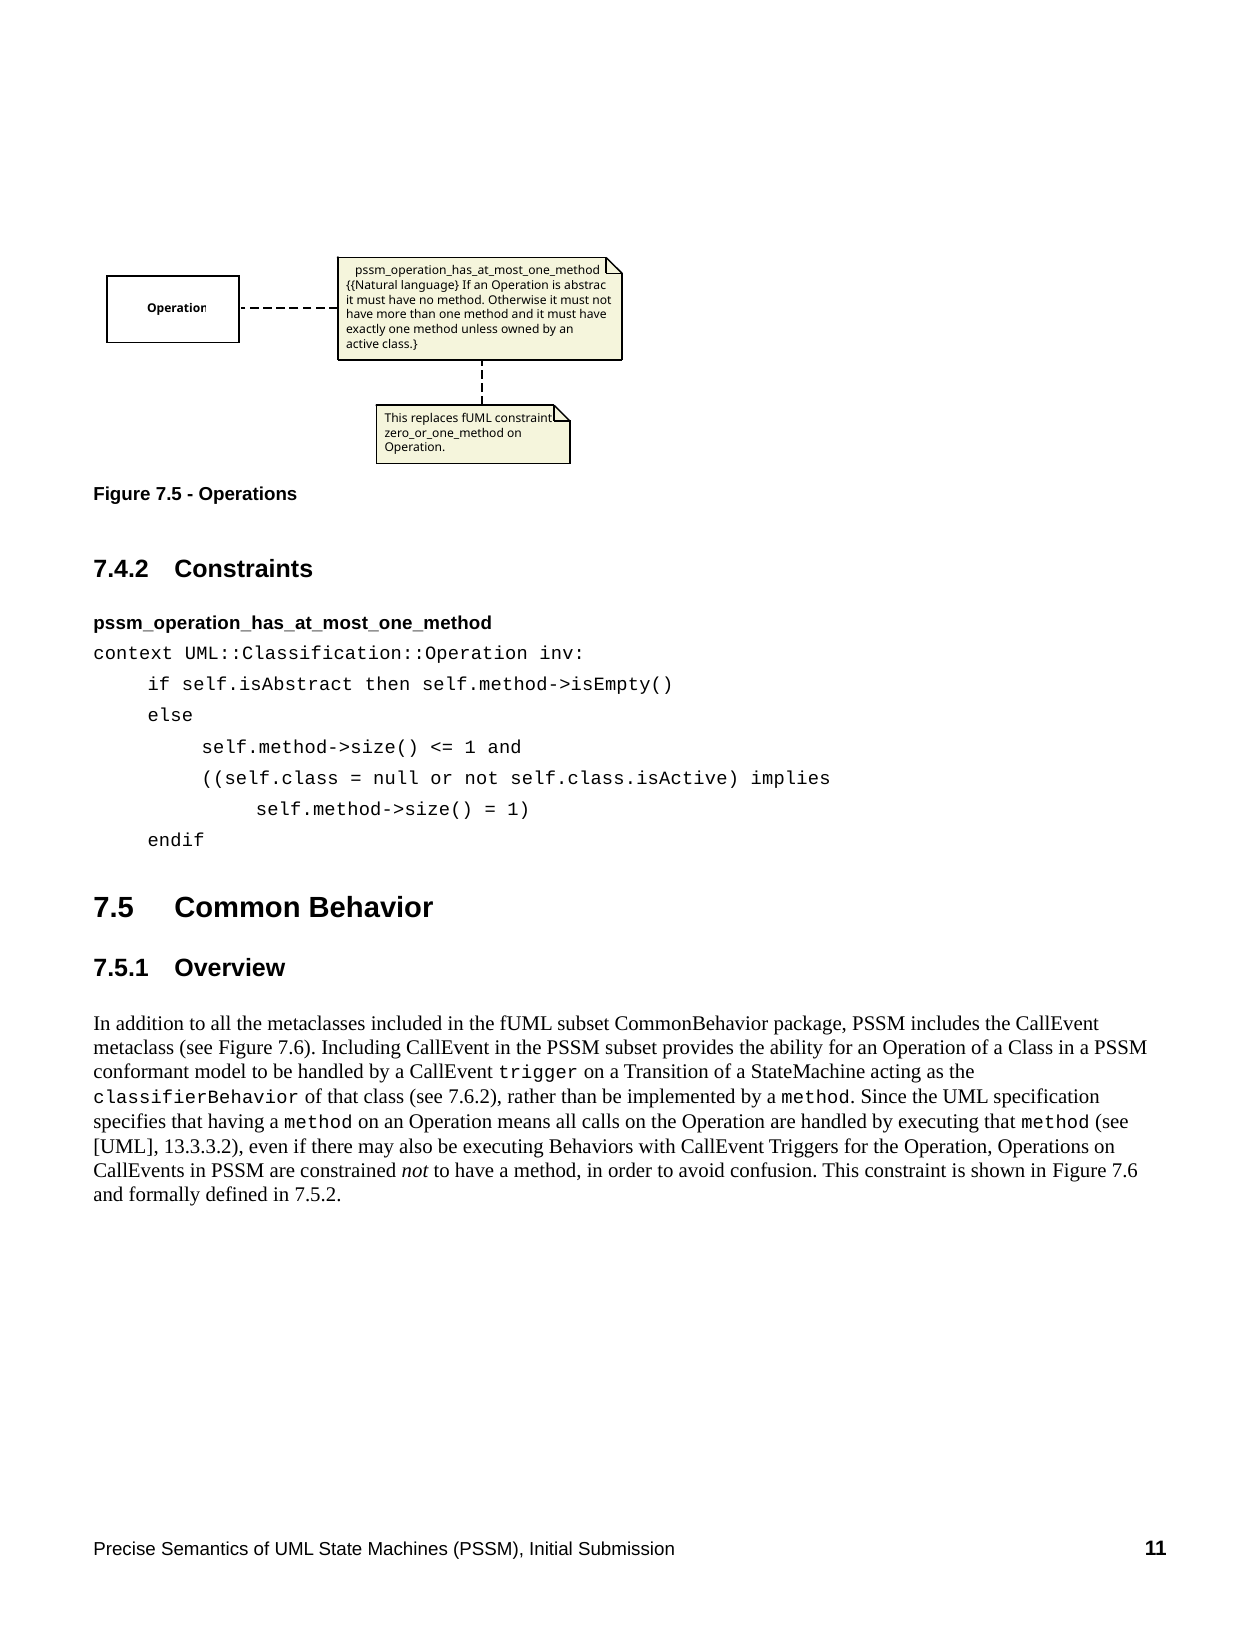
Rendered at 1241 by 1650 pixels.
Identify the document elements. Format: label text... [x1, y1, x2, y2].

text self.method->size() <= 1 and [93, 736, 1164, 759]
text ((self.class = null or not self.class.isActive) implies [93, 767, 1164, 790]
subtitle Overview [93, 952, 1164, 982]
text self.method->size() = 1) [93, 798, 1164, 821]
text else [93, 704, 1164, 727]
subtitle Common Behavior [93, 888, 1164, 923]
subtitle pssm_operation_has_at_most_one_method [93, 612, 1164, 634]
text if self.isAbstract then self.method->isEmpty() [93, 673, 1164, 696]
text context UML::Classification::Operation inv: [93, 642, 1164, 665]
text endif [93, 829, 1164, 852]
subtitle Constraints [93, 554, 1164, 583]
text In addition to all the metaclasses included in the fUML subset CommonBehavior package, PSSM includes the CallEvent metaclass (see Figure 7.6). Including CallEvent in the PSSM subset provides the ability for an Operation of a Class in a PSSM conformant model to be handled by a CallEvent trigger on a Transition of a StateMachine acting as the classifierBehavior of that class (see 7.6.2), rather than be implemented by a method. Since the UML specification specifies that having a method on an Operation means all calls on the Operation are handled by executing that method (see [UML], 13.3.3.2), even if there may also be executing Behaviors with CallEvent Triggers for the Operation, Operations on CallEvents in PSSM are constrained not to have a method, in order to avoid confusion. This constraint is shown in Figure 7.6 and formally defined in 7.5.2. [93, 1011, 1164, 1206]
text Figure 7.5 - Operations [93, 243, 637, 504]
